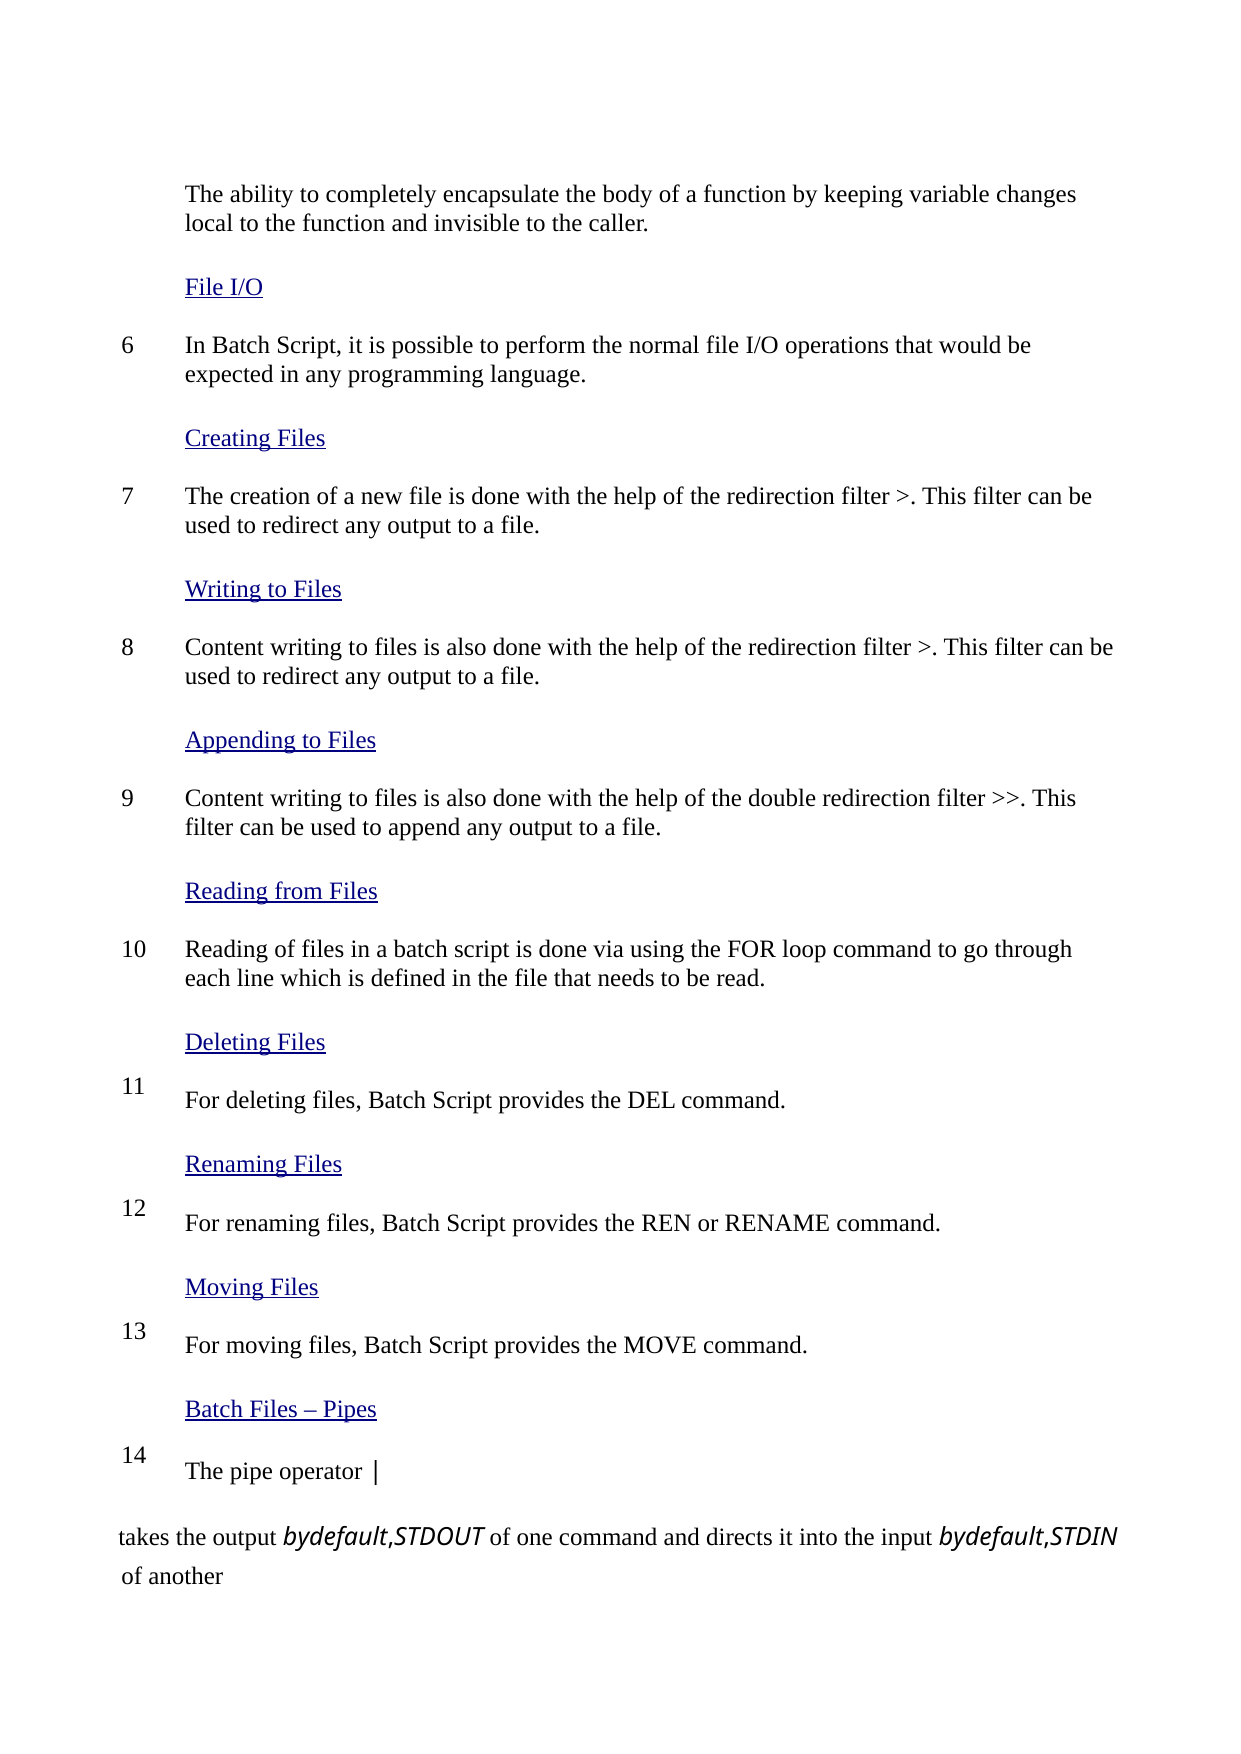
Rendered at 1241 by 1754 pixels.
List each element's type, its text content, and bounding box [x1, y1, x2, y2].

table_cell Deleting Files For deleting files, Batch Script provides the DEL command. [182, 1024, 1122, 1147]
table_cell Moving Files For moving files, Batch Script provides the MOVE command. [182, 1269, 1122, 1391]
table_cell [118, 118, 182, 269]
table_cell Reading from Files Reading of files in a batch script is done via using the FOR loop command to go through each line which is defined in the file that needs to be read. [182, 873, 1122, 1024]
table_cell Batch Files – Pipes The pipe operator | [182, 1391, 1122, 1519]
table_cell 14 [118, 1391, 182, 1519]
table_header of another [118, 1558, 288, 1593]
table_cell Renaming Files For renaming files, Batch Script provides the REN or RENAME command. [182, 1147, 1122, 1269]
table_cell File I/O In Batch Script, it is possible to perform the normal file I/O operations that would be expected in any programming language. [182, 269, 1122, 420]
table_cell Creating Files The creation of a new file is done with the help of the redirection filter >. This filter can be used to redirect any output to a file. [182, 420, 1122, 571]
table_cell Writing to Files Content writing to files is also done with the help of the redirection filter >. This filter can be used to redirect any output to a file. [182, 571, 1122, 722]
table_cell 6 [118, 269, 182, 420]
table_header [288, 1558, 1122, 1593]
table_cell 12 [118, 1147, 182, 1269]
text takes the output bydefault,STDOUT of one command and directs it into the input bydefault,STDIN [118, 1519, 1122, 1553]
table_cell 9 [118, 722, 182, 873]
table_cell 7 [118, 420, 182, 571]
table_cell 10 [118, 873, 182, 1024]
table_cell 13 [118, 1269, 182, 1391]
table_cell The ability to completely encapsulate the body of a function by keeping variable changes local to the function and invisible to the caller. [182, 118, 1122, 269]
table_cell Appending to Files Content writing to files is also done with the help of the double redirection filter >>. This filter can be used to append any output to a file. [182, 722, 1122, 873]
table_cell 8 [118, 571, 182, 722]
table_cell 11 [118, 1024, 182, 1147]
